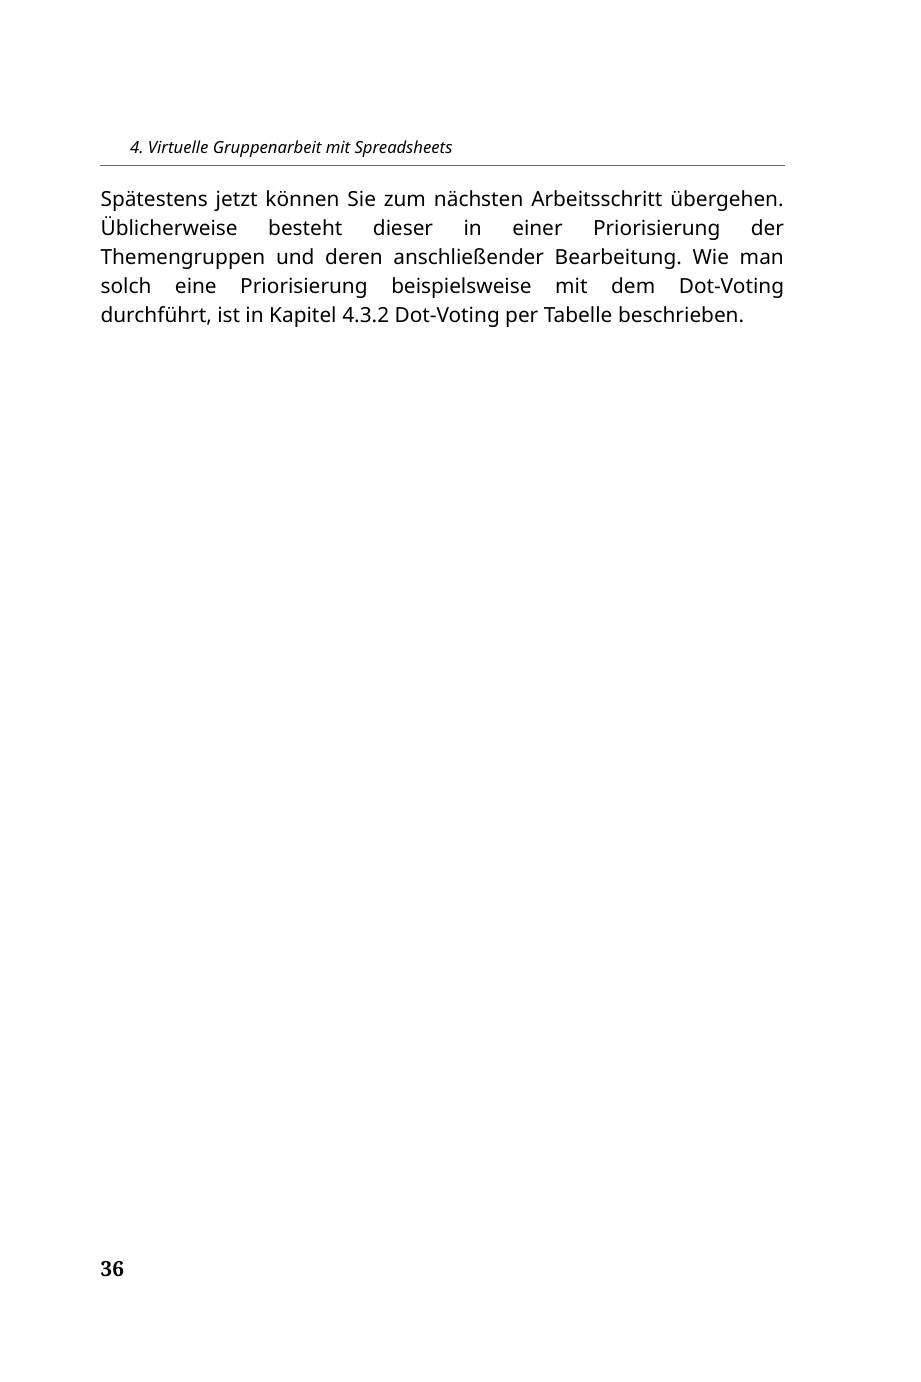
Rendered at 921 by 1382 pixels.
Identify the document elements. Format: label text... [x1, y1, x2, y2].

text Spätestens jetzt können Sie zum nächsten Arbeitsschritt übergehen. Üblicherweise besteht dieser in einer Priorisierung der Themengruppen und deren anschließender Bearbeitung. Wie man solch eine Priorisierung beispielsweise mit dem Dot-Voting durchführt, ist in Kapitel 4.3.2 Dot-Voting per Tabelle beschrieben. [100, 183, 785, 328]
